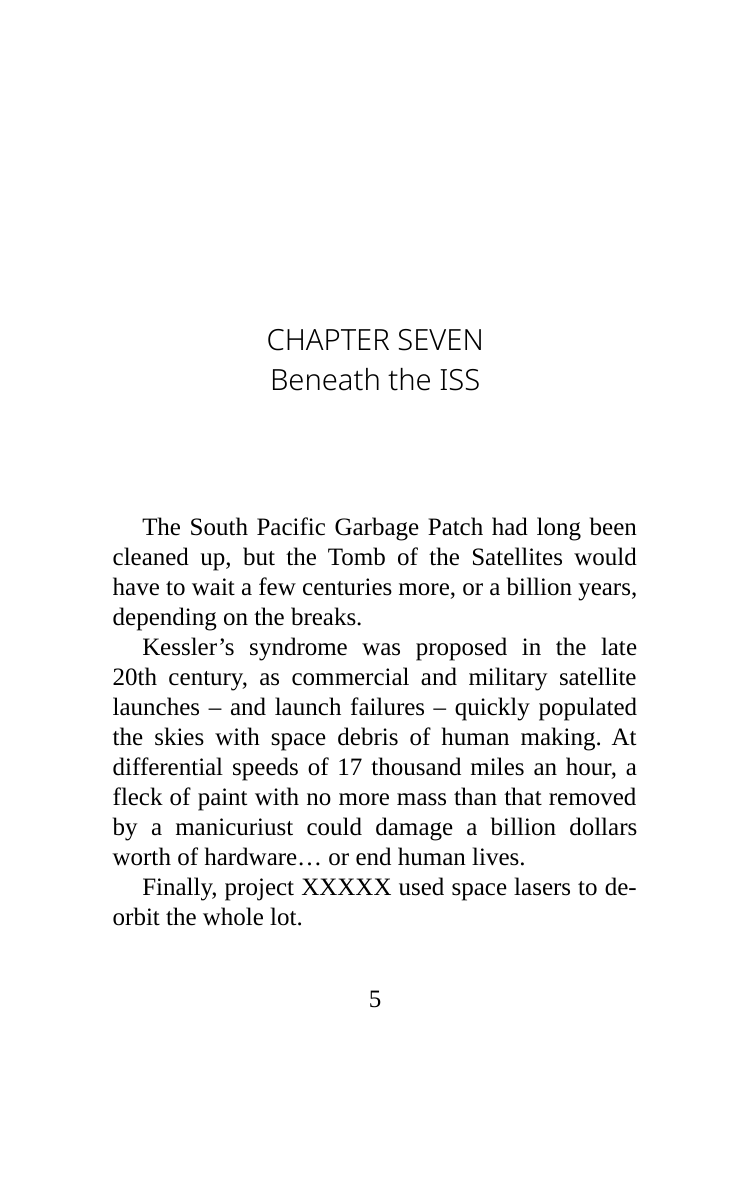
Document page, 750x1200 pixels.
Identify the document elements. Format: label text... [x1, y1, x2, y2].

text Kessler’s syndrome was proposed in the late 20th century, as commercial and military satellite launches – and launch failures – quickly populated the skies with space debris of human making. At differential speeds of 17 thousand miles an hour, a fleck of paint with no more mass than that removed by a manicuriust could damage a billion dollars worth of hardware… or end human lives. [112, 631, 637, 871]
subtitle CHAPTER SEVEN Beneath the ISS [112, 319, 637, 399]
text The South Pacific Garbage Patch had long been cleaned up, but the Tomb of the Satellites would have to wait a few centuries more, or a billion years, depending on the breaks. [112, 511, 637, 631]
text Finally, project XXXXX used space lasers to de-orbit the whole lot. [112, 871, 637, 931]
